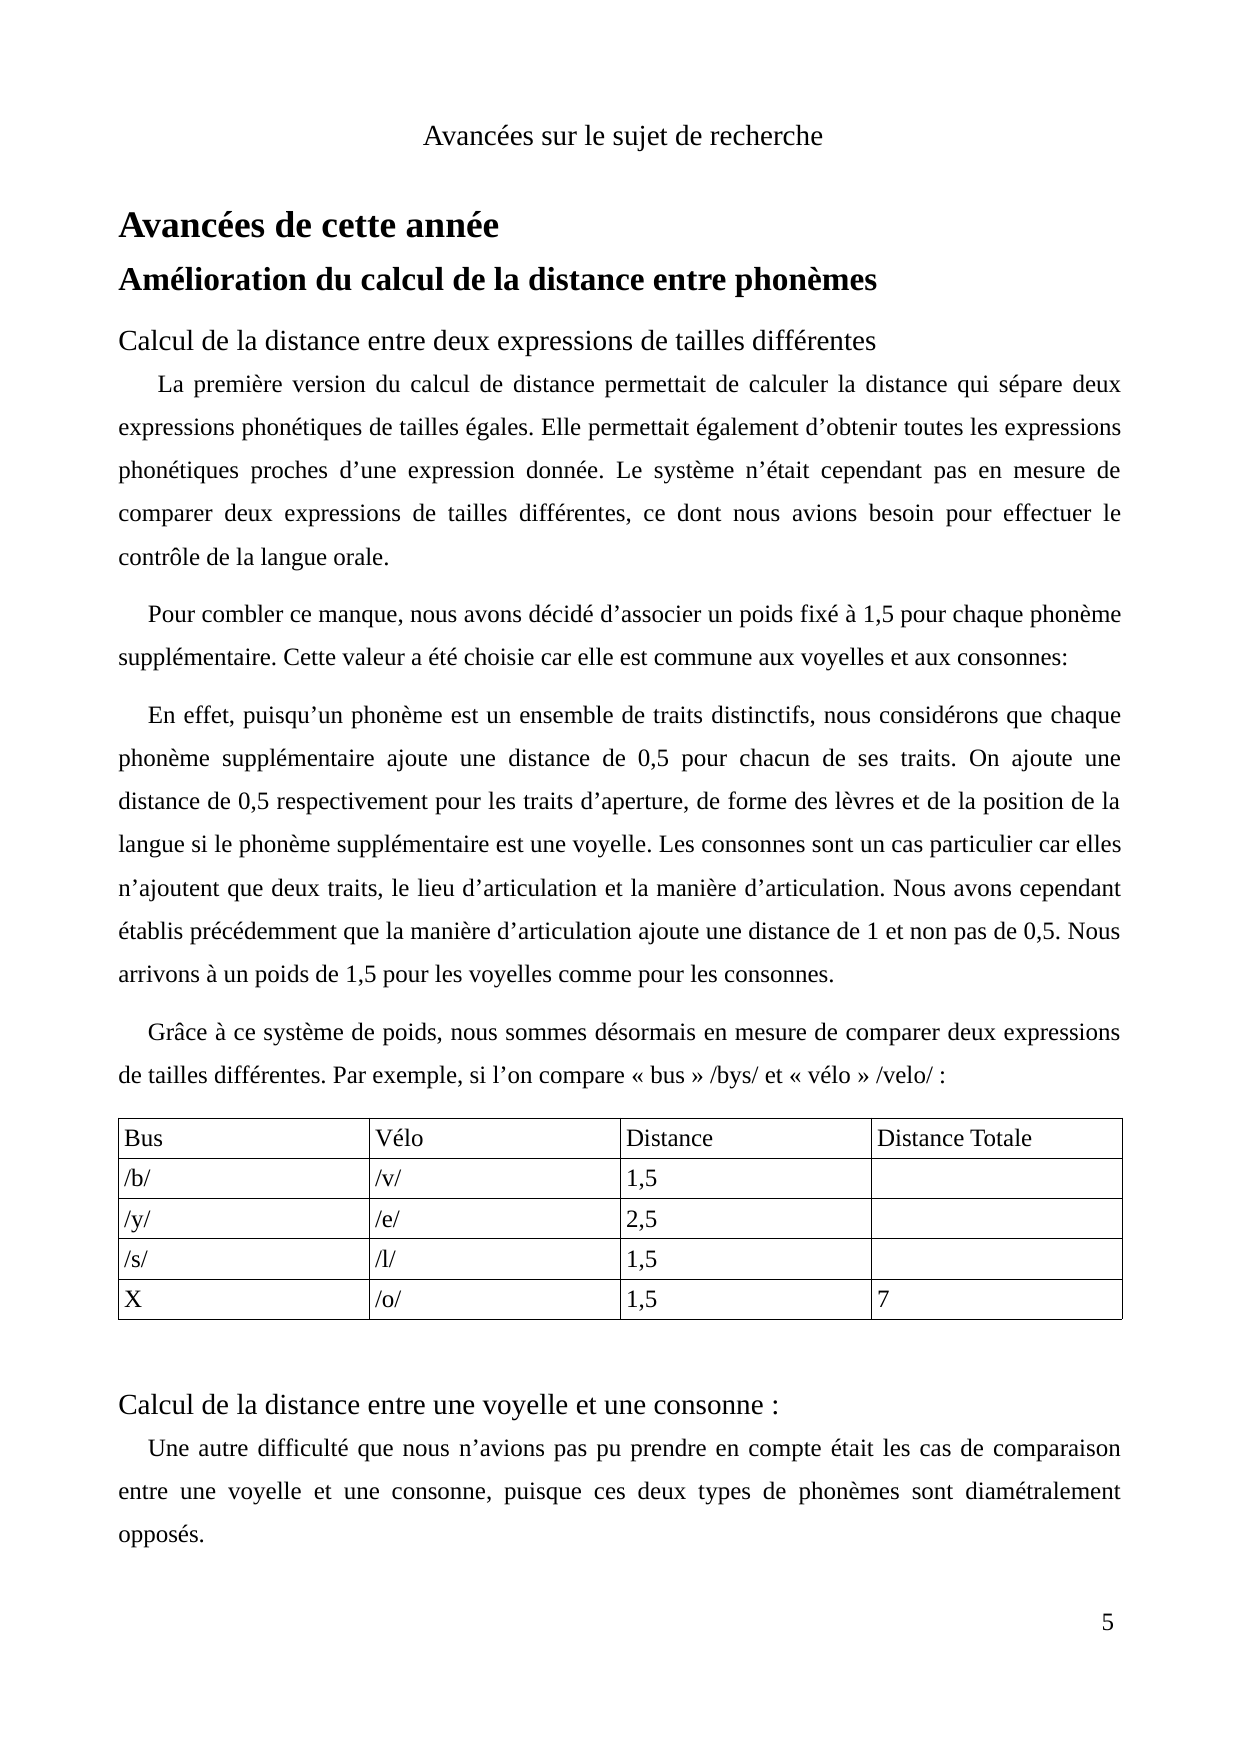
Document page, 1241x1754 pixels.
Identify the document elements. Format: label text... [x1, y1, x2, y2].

table_header Vélo [370, 1119, 620, 1158]
table_cell /y/ [119, 1199, 369, 1238]
table_cell [872, 1239, 1122, 1279]
table_header Bus [119, 1119, 369, 1158]
table_cell 7 [872, 1280, 1122, 1319]
subtitle Calcul de la distance entre deux expressions de tailles différentes [118, 323, 1122, 357]
table_header Distance [621, 1119, 871, 1158]
table_header Distance Totale [872, 1119, 1122, 1158]
table_cell 1,5 [621, 1280, 871, 1319]
table_cell /o/ [370, 1280, 620, 1319]
table_cell /l/ [370, 1239, 620, 1279]
table_cell /v/ [370, 1159, 620, 1198]
table_cell /b/ [119, 1159, 369, 1198]
table_cell 2,5 [621, 1199, 871, 1238]
subtitle Calcul de la distance entre une voyelle et une consonne : [118, 1387, 1122, 1421]
text La première version du calcul de distance permettait de calculer la distance qui sépare deux expressions phonétiques de tailles égales. Elle permettait également d’obtenir toutes les expressions phonétiques proches d’une expression donnée. Le système n’était cependant pas en mesure de comparer deux expressions de tailles différentes, ce dont nous avions besoin pour effectuer le contrôle de la langue orale. [118, 369, 1122, 570]
table_cell X [119, 1280, 369, 1319]
text Grâce à ce système de poids, nous sommes désormais en mesure de comparer deux expressions de tailles différentes. Par exemple, si l’on compare « bus » /bys/ et « vélo » /velo/ : [118, 1017, 1122, 1088]
table_cell 1,5 [621, 1239, 871, 1279]
subtitle Avancées de cette année [118, 202, 1122, 245]
table_cell [872, 1159, 1122, 1198]
table_cell /s/ [119, 1239, 369, 1279]
subtitle Amélioration du calcul de la distance entre phonèmes [118, 260, 1122, 298]
text En effet, puisqu’un phonème est un ensemble de traits distinctifs, nous considérons que chaque phonème supplémentaire ajoute une distance de 0,5 pour chacun de ses traits. On ajoute une distance de 0,5 respectivement pour les traits d’aperture, de forme des lèvres et de la position de la langue si le phonème supplémentaire est une voyelle. Les consonnes sont un cas particulier car elles n’ajoutent que deux traits, le lieu d’articulation et la manière d’articulation. Nous avons cependant établis précédemment que la manière d’articulation ajoute une distance de 1 et non pas de 0,5. Nous arrivons à un poids de 1,5 pour les voyelles comme pour les consonnes. [118, 700, 1122, 988]
text Une autre difficulté que nous n’avions pas pu prendre en compte était les cas de comparaison entre une voyelle et une consonne, puisque ces deux types de phonèmes sont diamétralement opposés. [118, 1433, 1122, 1548]
text Pour combler ce manque, nous avons décidé d’associer un poids fixé à 1,5 pour chaque phonème supplémentaire. Cette valeur a été choisie car elle est commune aux voyelles et aux consonnes: [118, 599, 1122, 671]
table_cell [872, 1199, 1122, 1238]
table_cell /e/ [370, 1199, 620, 1238]
table_cell 1,5 [621, 1159, 871, 1198]
